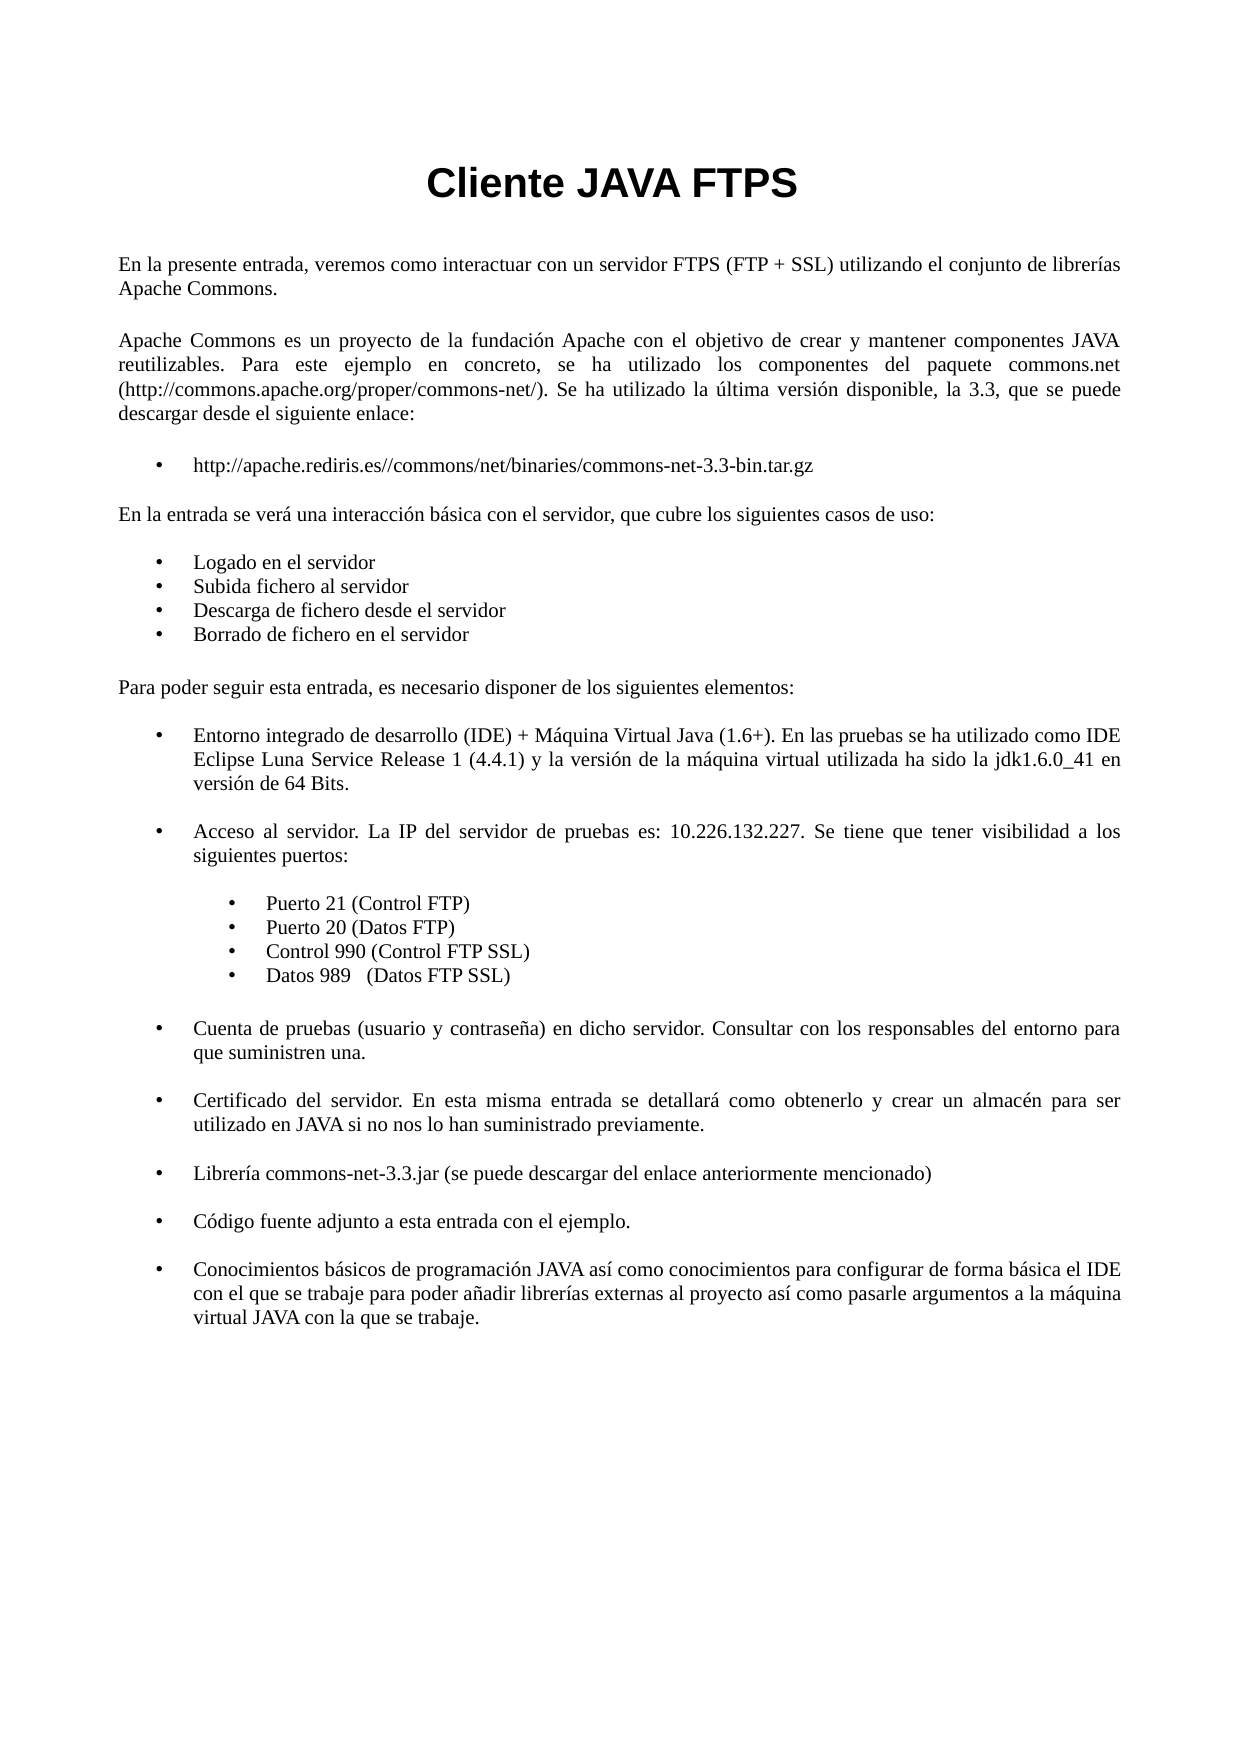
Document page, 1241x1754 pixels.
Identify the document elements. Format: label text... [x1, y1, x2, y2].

list Conocimientos básicos de programación JAVA así como conocimientos para configurar de forma básica el IDE con el que se trabaje para poder añadir librerías externas al proyecto así como pasarle argumentos a la máquina virtual JAVA con la que se trabaje. [156, 1257, 1122, 1329]
list Control 990 (Control FTP SSL) [228, 939, 1122, 963]
text En la presente entrada, veremos como interactuar con un servidor FTPS (FTP + SSL) utilizando el conjunto de librerías Apache Commons. [118, 251, 1122, 299]
list Logado en el servidor [156, 549, 1122, 574]
list Librería commons-net-3.3.jar (se puede descargar del enlace anteriormente mencionado) [156, 1161, 1122, 1184]
text Apache Commons es un proyecto de la fundación Apache con el objetivo de crear y mantener componentes JAVA reutilizables. Para este ejemplo en concreto, se ha utilizado los componentes del paquete commons.net (http://commons.apache.org/proper/commons-net/). Se ha utilizado la última versión disponible, la 3.3, que se puede descargar desde el siguiente enlace: [118, 328, 1122, 424]
list Borrado de fichero en el servidor [156, 622, 1122, 646]
list Entorno integrado de desarrollo (IDE) + Máquina Virtual Java (1.6+). En las pruebas se ha utilizado como IDE Eclipse Luna Service Release 1 (4.4.1) y la versión de la máquina virtual utilizada ha sido la jdk1.6.0_41 en versión de 64 Bits. [156, 723, 1122, 795]
list Descarga de fichero desde el servidor [156, 598, 1122, 622]
list Puerto 21 (Control FTP) [228, 891, 1122, 915]
title Cliente JAVA FTPS [118, 143, 1122, 210]
list Subida fichero al servidor [156, 574, 1122, 598]
list Acceso al servidor. La IP del servidor de pruebas es: 10.226.132.227. Se tiene que tener visibilidad a los siguientes puertos: [156, 819, 1122, 867]
list Cuenta de pruebas (usuario y contraseña) en dicho servidor. Consultar con los responsables del entorno para que suministren una. [156, 1016, 1122, 1064]
list Certificado del servidor. En esta misma entrada se detallará como obtenerlo y crear un almacén para ser utilizado en JAVA si no nos lo han suministrado previamente. [156, 1088, 1122, 1136]
list Datos 989 (Datos FTP SSL) [228, 963, 1122, 987]
text Para poder seguir esta entrada, es necesario disponer de los siguientes elementos: [118, 674, 1122, 699]
list Puerto 20 (Datos FTP) [228, 915, 1122, 939]
list Código fuente adjunto a esta entrada con el ejemplo. [156, 1209, 1122, 1233]
text En la entrada se verá una interacción básica con el servidor, que cubre los siguientes casos de uso: [118, 501, 1122, 526]
list http://apache.rediris.es//commons/net/binaries/commons-net-3.3-bin.tar.gz [156, 453, 1122, 477]
